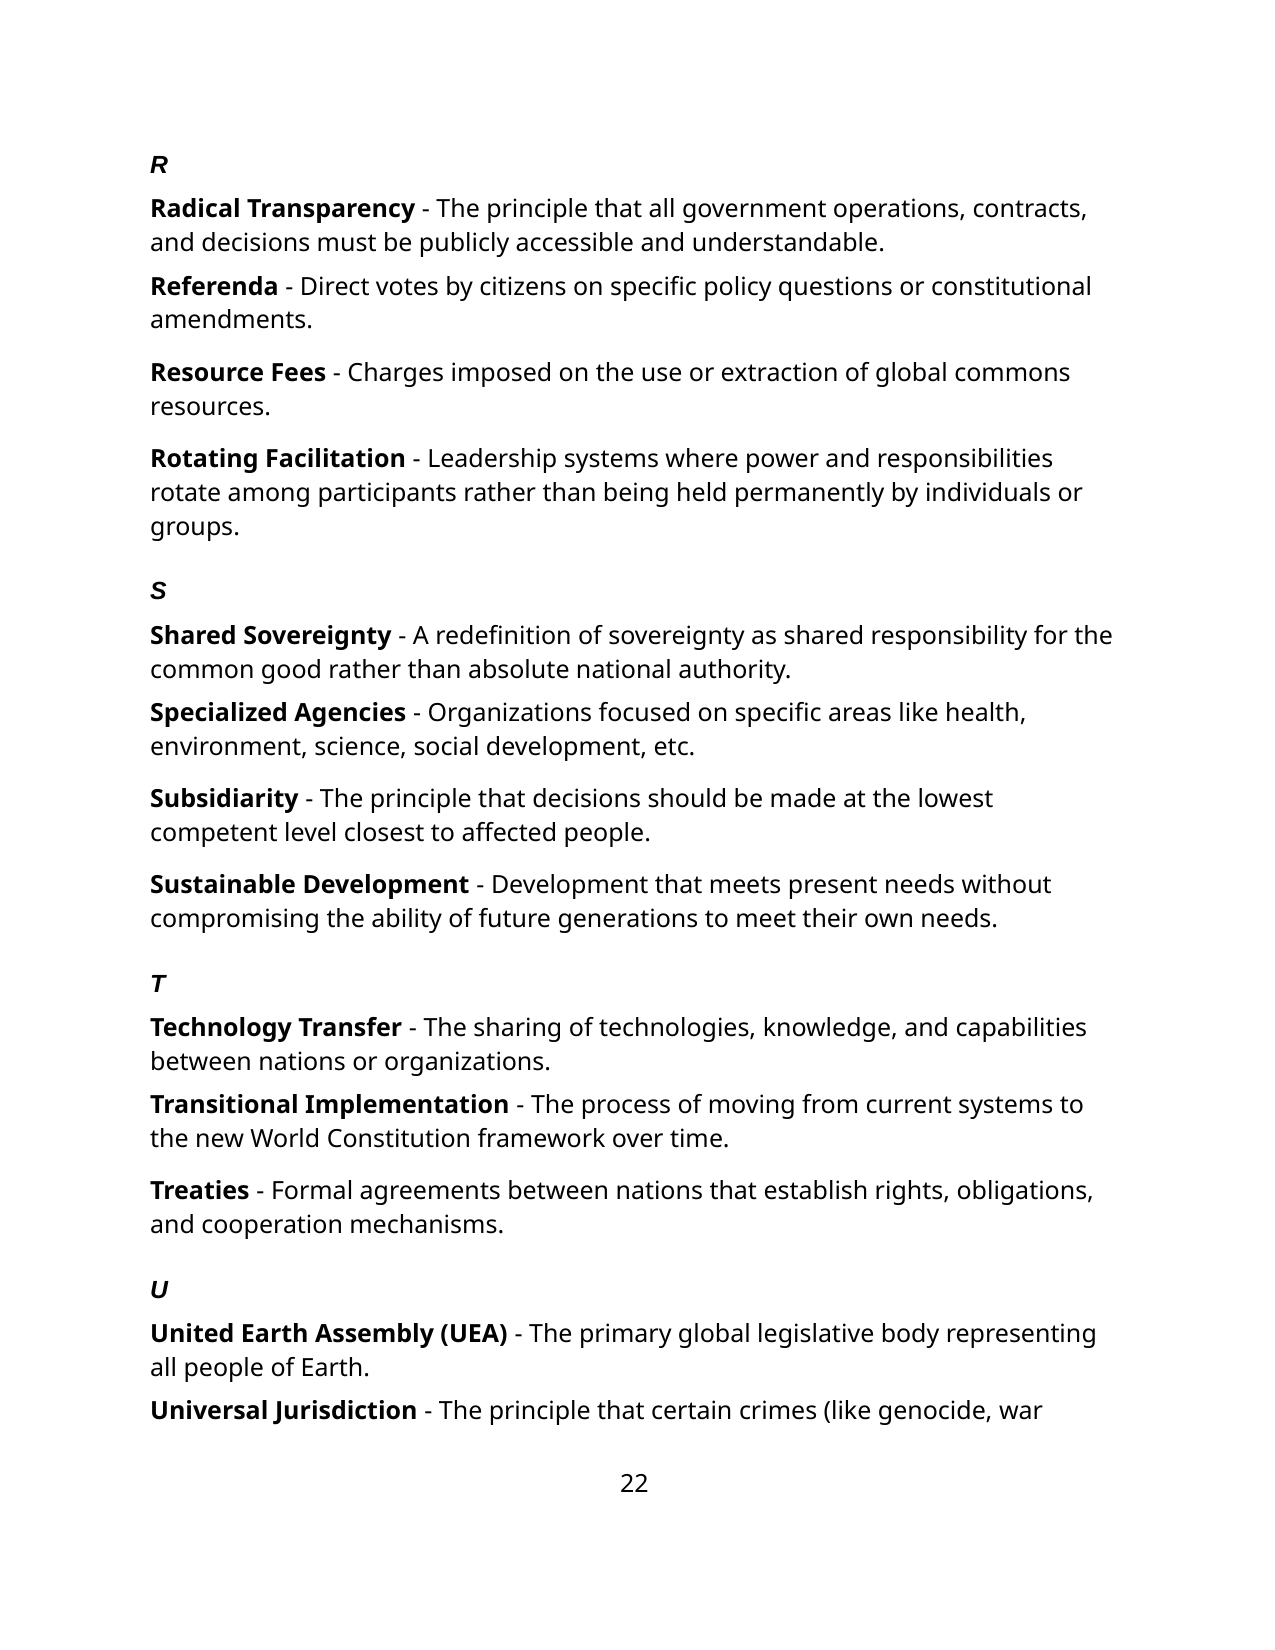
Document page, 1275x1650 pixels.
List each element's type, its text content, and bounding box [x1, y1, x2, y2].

text Radical Transparency - The principle that all government operations, contracts, and decisions must be publicly accessible and understandable. [150, 191, 1125, 259]
text Sustainable Development - Development that meets present needs without compromising the ability of future generations to meet their own needs. [150, 867, 1125, 935]
text Resource Fees - Charges imposed on the use or extraction of global commons resources. [150, 354, 1125, 422]
text Universal Jurisdiction - The principle that certain crimes (like genocide, war [150, 1393, 1125, 1427]
subtitle T [150, 969, 1125, 997]
text Subsidiarity - The principle that decisions should be made at the lowest competent level closest to affected people. [150, 781, 1125, 849]
text United Earth Assembly (UEA) - The primary global legislative body representing all people of Earth. [150, 1316, 1125, 1384]
text Treaties - Formal agreements between nations that establish rights, obligations, and cooperation mechanisms. [150, 1173, 1125, 1241]
text Technology Transfer - The sharing of technologies, knowledge, and capabilities between nations or organizations. [150, 1010, 1125, 1078]
subtitle R [150, 150, 1125, 178]
subtitle U [150, 1275, 1125, 1303]
text Specialized Agencies - Organizations focused on specific areas like health, environment, science, social development, etc. [150, 694, 1125, 763]
text Shared Sovereignty - A redefinition of sovereignty as shared responsibility for the common good rather than absolute national authority. [150, 617, 1125, 686]
text Transitional Implementation - The process of moving from current systems to the new World Constitution framework over time. [150, 1087, 1125, 1155]
text Referenda - Direct votes by citizens on specific policy questions or constitutional amendments. [150, 268, 1125, 336]
text Rotating Facilitation - Leadership systems where power and responsibilities rotate among participants rather than being held permanently by individuals or groups. [150, 440, 1125, 542]
subtitle S [150, 576, 1125, 605]
